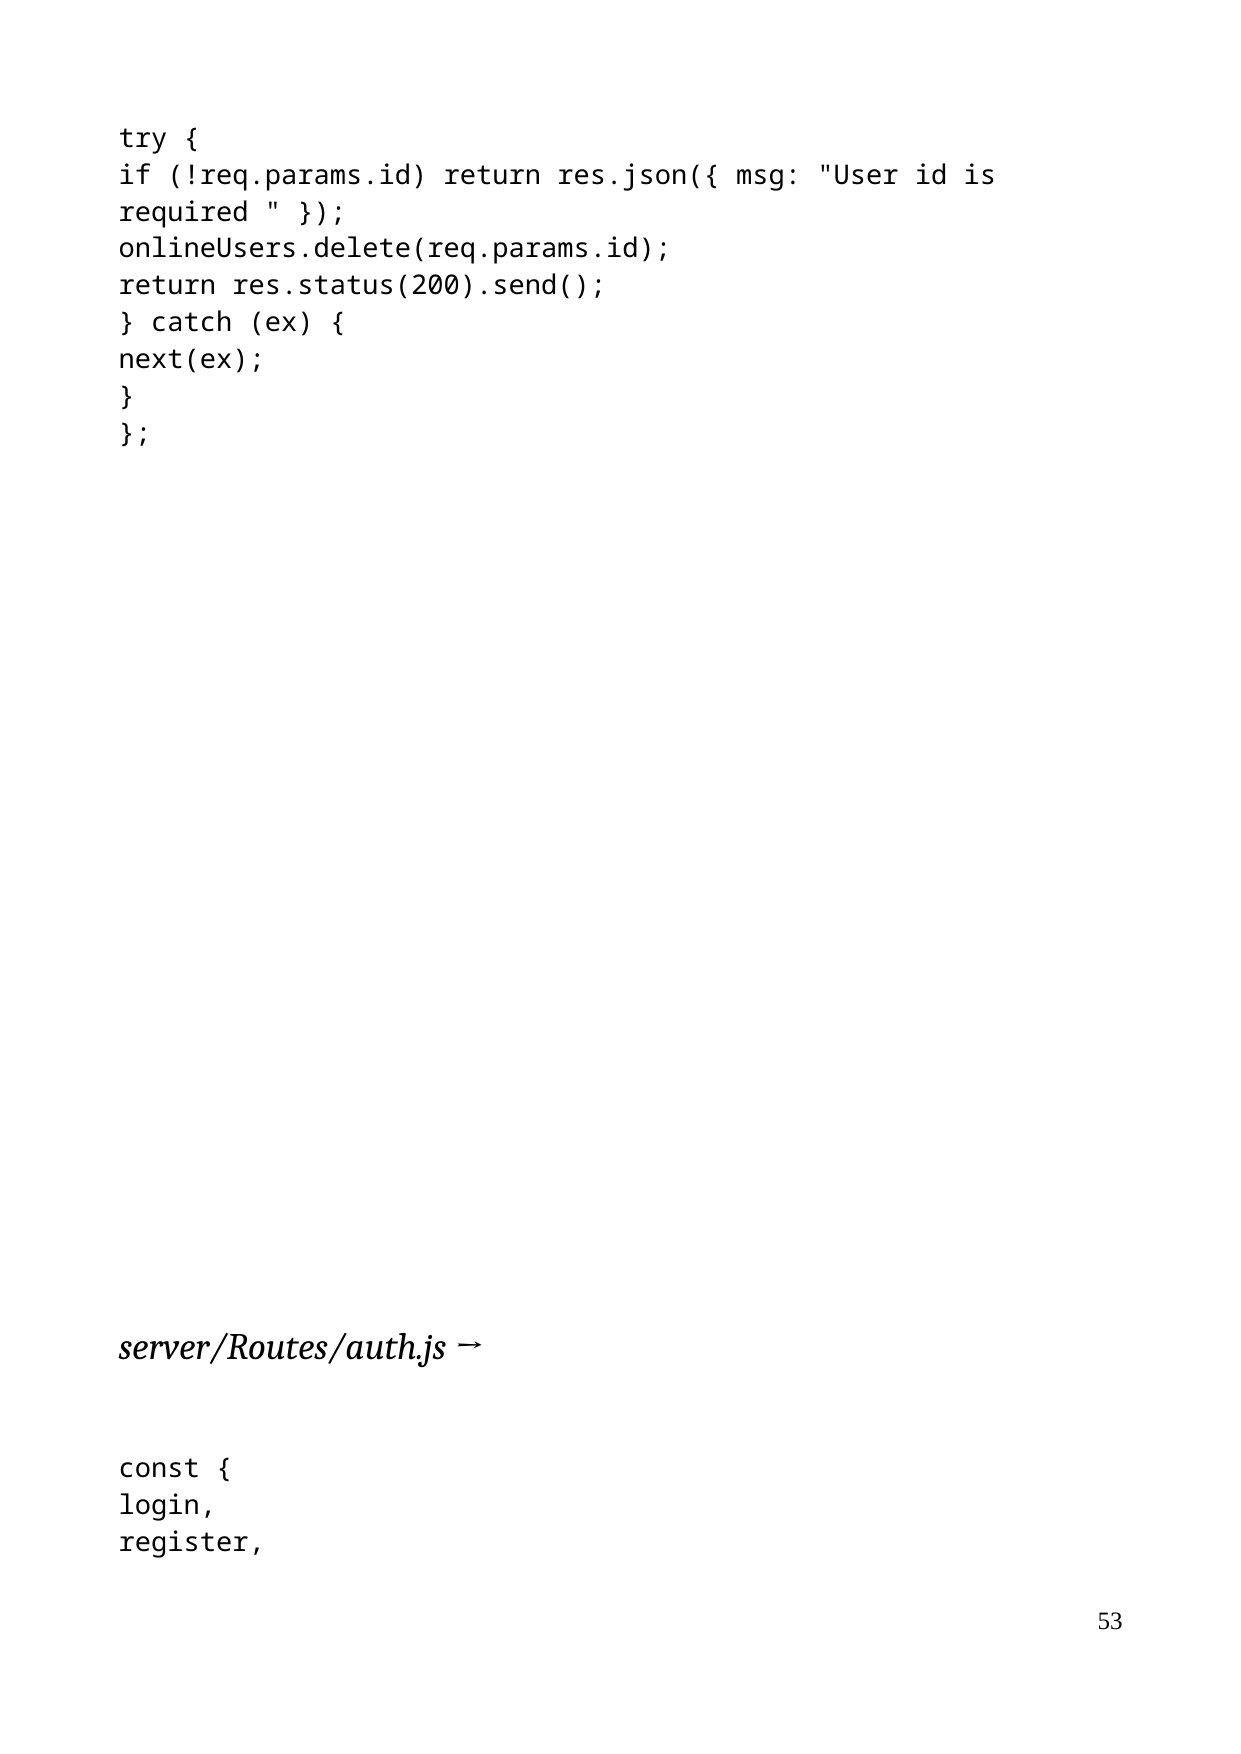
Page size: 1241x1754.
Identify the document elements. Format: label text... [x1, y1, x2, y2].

text next(ex); [118, 339, 1122, 376]
text server/Routes/auth.js → [118, 1325, 1122, 1368]
text try { [118, 118, 1122, 155]
text register, [118, 1522, 1122, 1559]
text }; [118, 413, 1122, 450]
text login, [118, 1485, 1122, 1522]
text return res.status(200).send(); [118, 266, 1122, 303]
text const { [118, 1448, 1122, 1485]
text if (!req.params.id) return res.json({ msg: "User id is required " }); [118, 155, 1122, 229]
text } [118, 376, 1122, 413]
text } catch (ex) { [118, 303, 1122, 339]
text onlineUsers.delete(req.params.id); [118, 229, 1122, 266]
